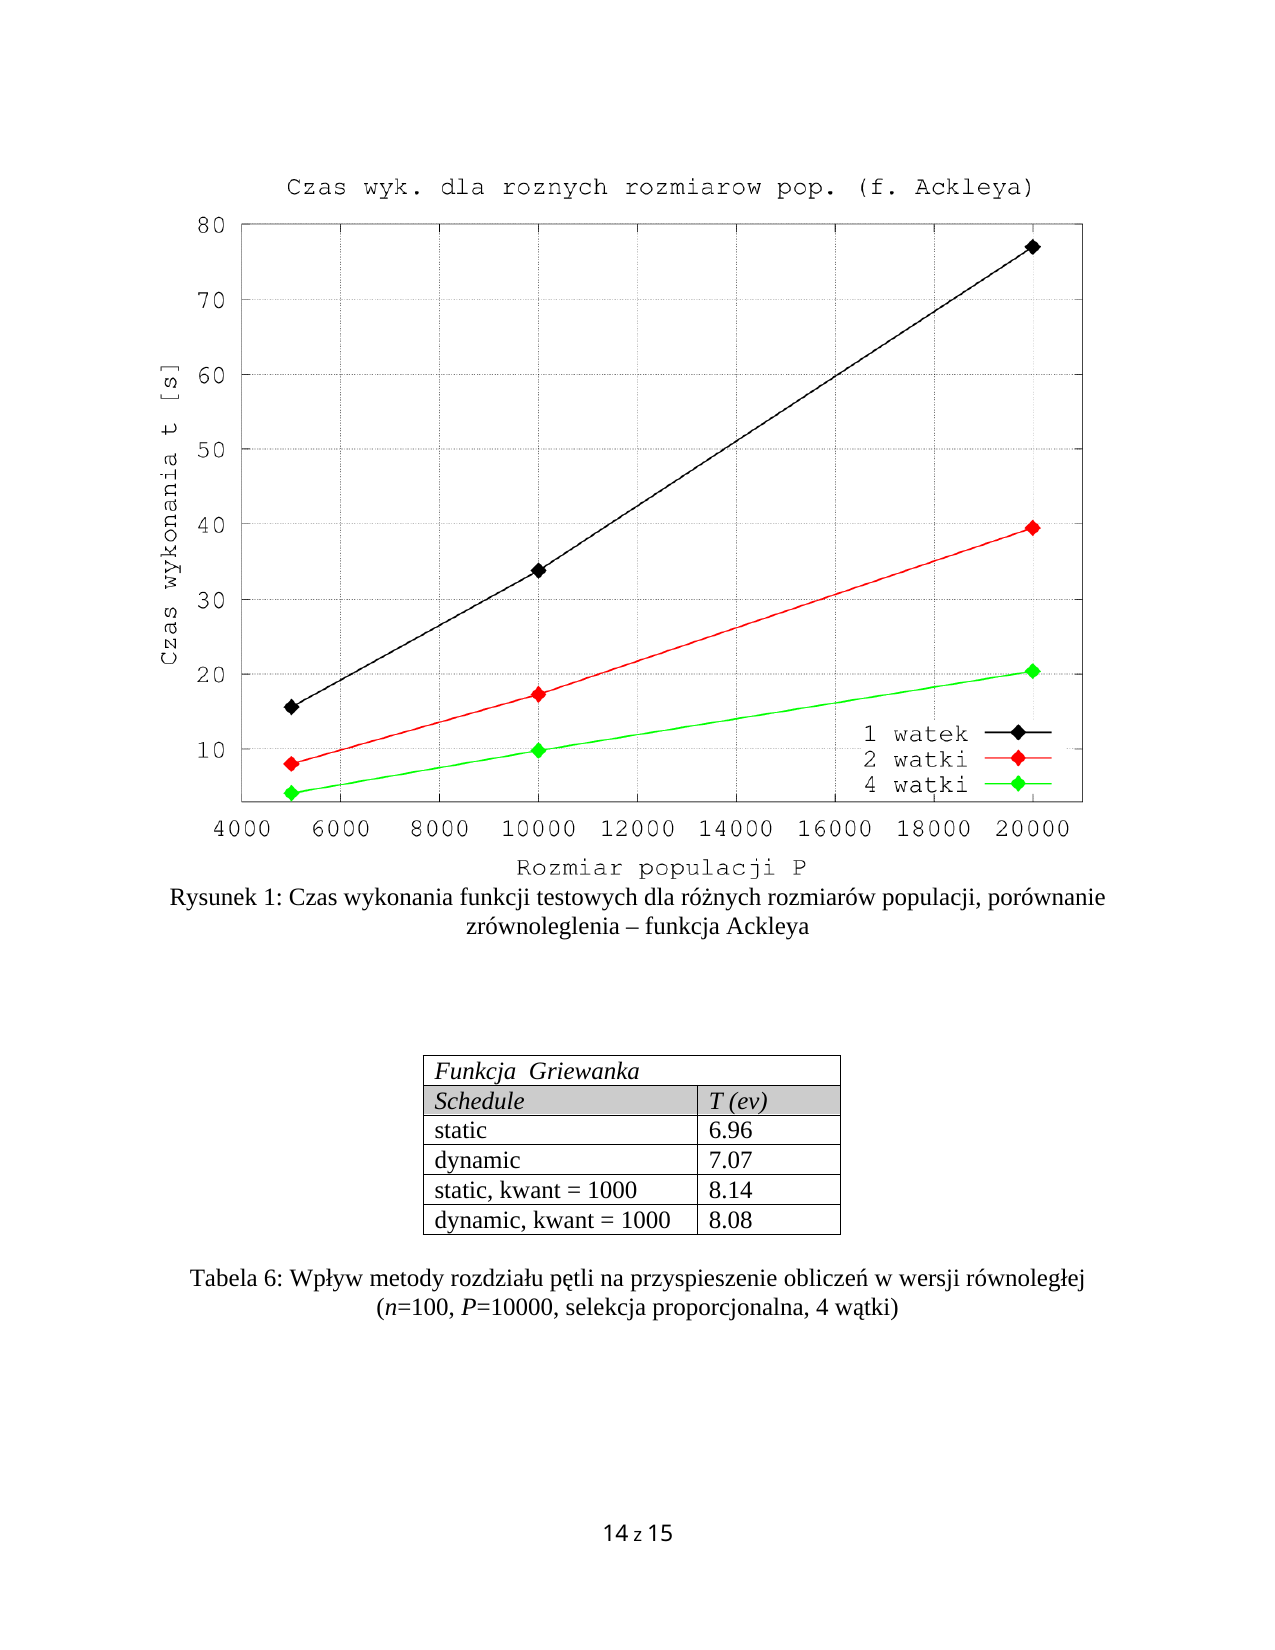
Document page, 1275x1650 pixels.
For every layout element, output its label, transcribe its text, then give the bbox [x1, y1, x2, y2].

table_cell Schedule [424, 1086, 697, 1114]
table_cell 7.07 [698, 1145, 840, 1174]
table_cell 8.14 [698, 1175, 840, 1204]
table_cell dynamic, kwant = 1000 [424, 1205, 697, 1234]
table_cell 6.96 [698, 1116, 840, 1144]
text Rysunek 1: Czas wykonania funkcji testowych dla różnych rozmiarów populacji, porównanie zrównoleglenia – funkcja Ackleya [148, 883, 1127, 940]
table_cell static, kwant = 1000 [424, 1175, 697, 1204]
text Tabela 6: Wpływ metody rozdziału pętli na przyspieszenie obliczeń w wersji równoległej (n=100, P=10000, selekcja proporcjonalna, 4 wątki) [148, 1263, 1127, 1321]
table_cell dynamic [424, 1145, 697, 1174]
table_cell 8.08 [698, 1205, 840, 1234]
table_cell T (ev) [698, 1086, 840, 1114]
table_header Funkcja Griewanka [424, 1056, 840, 1085]
table_cell static [424, 1116, 697, 1144]
picture [147, 147, 1128, 883]
